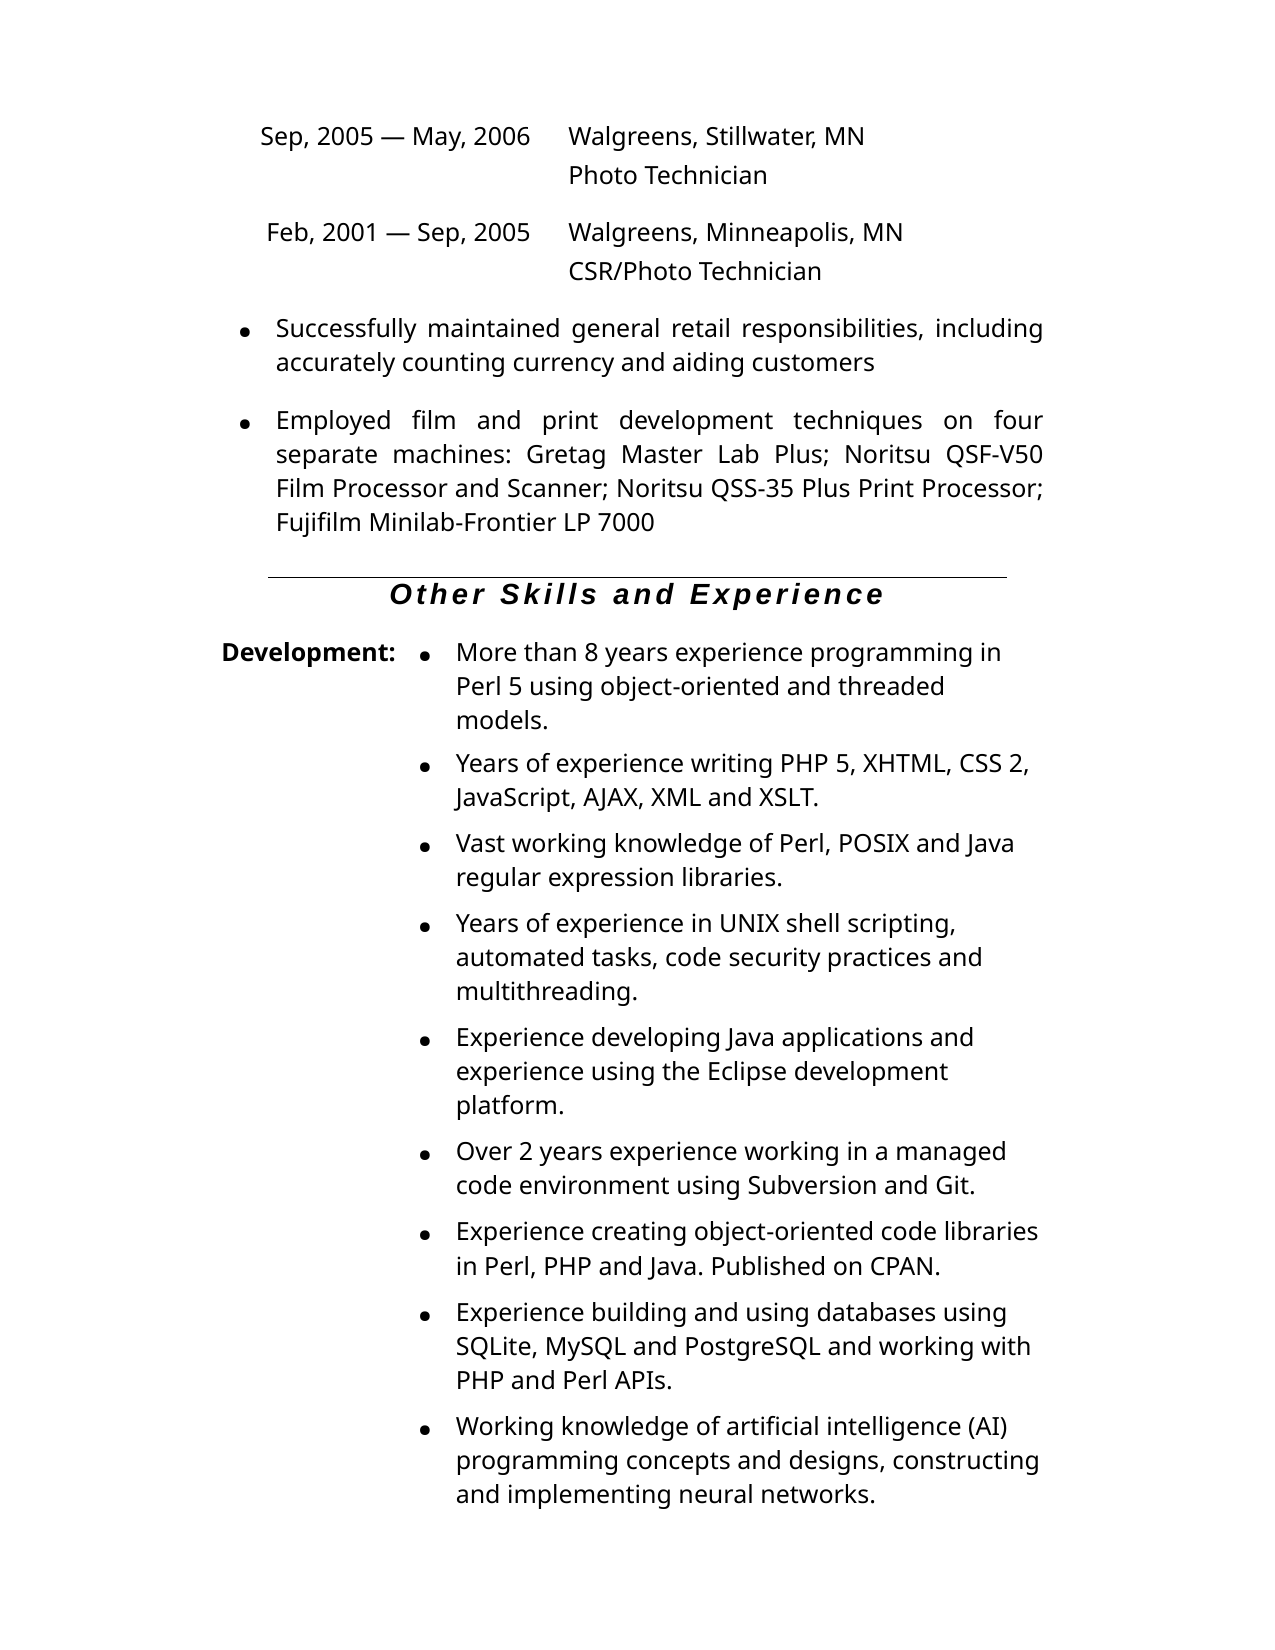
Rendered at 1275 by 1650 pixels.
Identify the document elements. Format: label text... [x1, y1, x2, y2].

list Employed film and print development techniques on four separate machines: Gretag Master Lab Plus; Noritsu QSF-V50 Film Processor and Scanner; Noritsu QSS-35 Plus Print Processor; Fujifilm Minilab-Frontier LP 7000 [238, 403, 1044, 539]
list Over 2 years experience working in a managed code environment using Subversion and Git. [418, 1134, 1044, 1202]
list Years of experience writing PHP 5, XHTML, CSS 2, JavaScript, AJAX, XML and XSLT. [418, 745, 1044, 813]
list Years of experience in UNIX shell scripting, automated tasks, code security practices and multithreading. [418, 906, 1044, 1008]
list Experience creating object‑oriented code libraries in Perl, PHP and Java. Published on CPAN. [418, 1214, 1044, 1282]
title Photo Technician [568, 157, 1044, 191]
text Sep, 2005 ― May, 2006 Walgreens, Stillwater, MN [231, 118, 1044, 152]
text Feb, 2001 ― Sep, 2005 Walgreens, Minneapolis, MN [231, 214, 1044, 248]
list Development: ● More than 8 years experience programming in Perl 5 using object‑oriented and threaded models. [118, 634, 1044, 736]
list Working knowledge of artificial intelligence (AI) programming concepts and designs, constructing and implementing neural networks. [418, 1408, 1044, 1511]
list Experience building and using databases using SQLite, MySQL and PostgreSQL and working with PHP and Perl APIs. [418, 1294, 1044, 1396]
title CSR/Photo Technician [568, 254, 1044, 288]
subtitle Other Skills and Experience [268, 578, 1007, 610]
list Successfully maintained general retail responsibilities, including accurately counting currency and aiding customers [238, 311, 1044, 379]
list Vast working knowledge of Perl, POSIX and Java regular expression libraries. [418, 826, 1044, 894]
list Experience developing Java applications and experience using the Eclipse development platform. [418, 1020, 1044, 1122]
